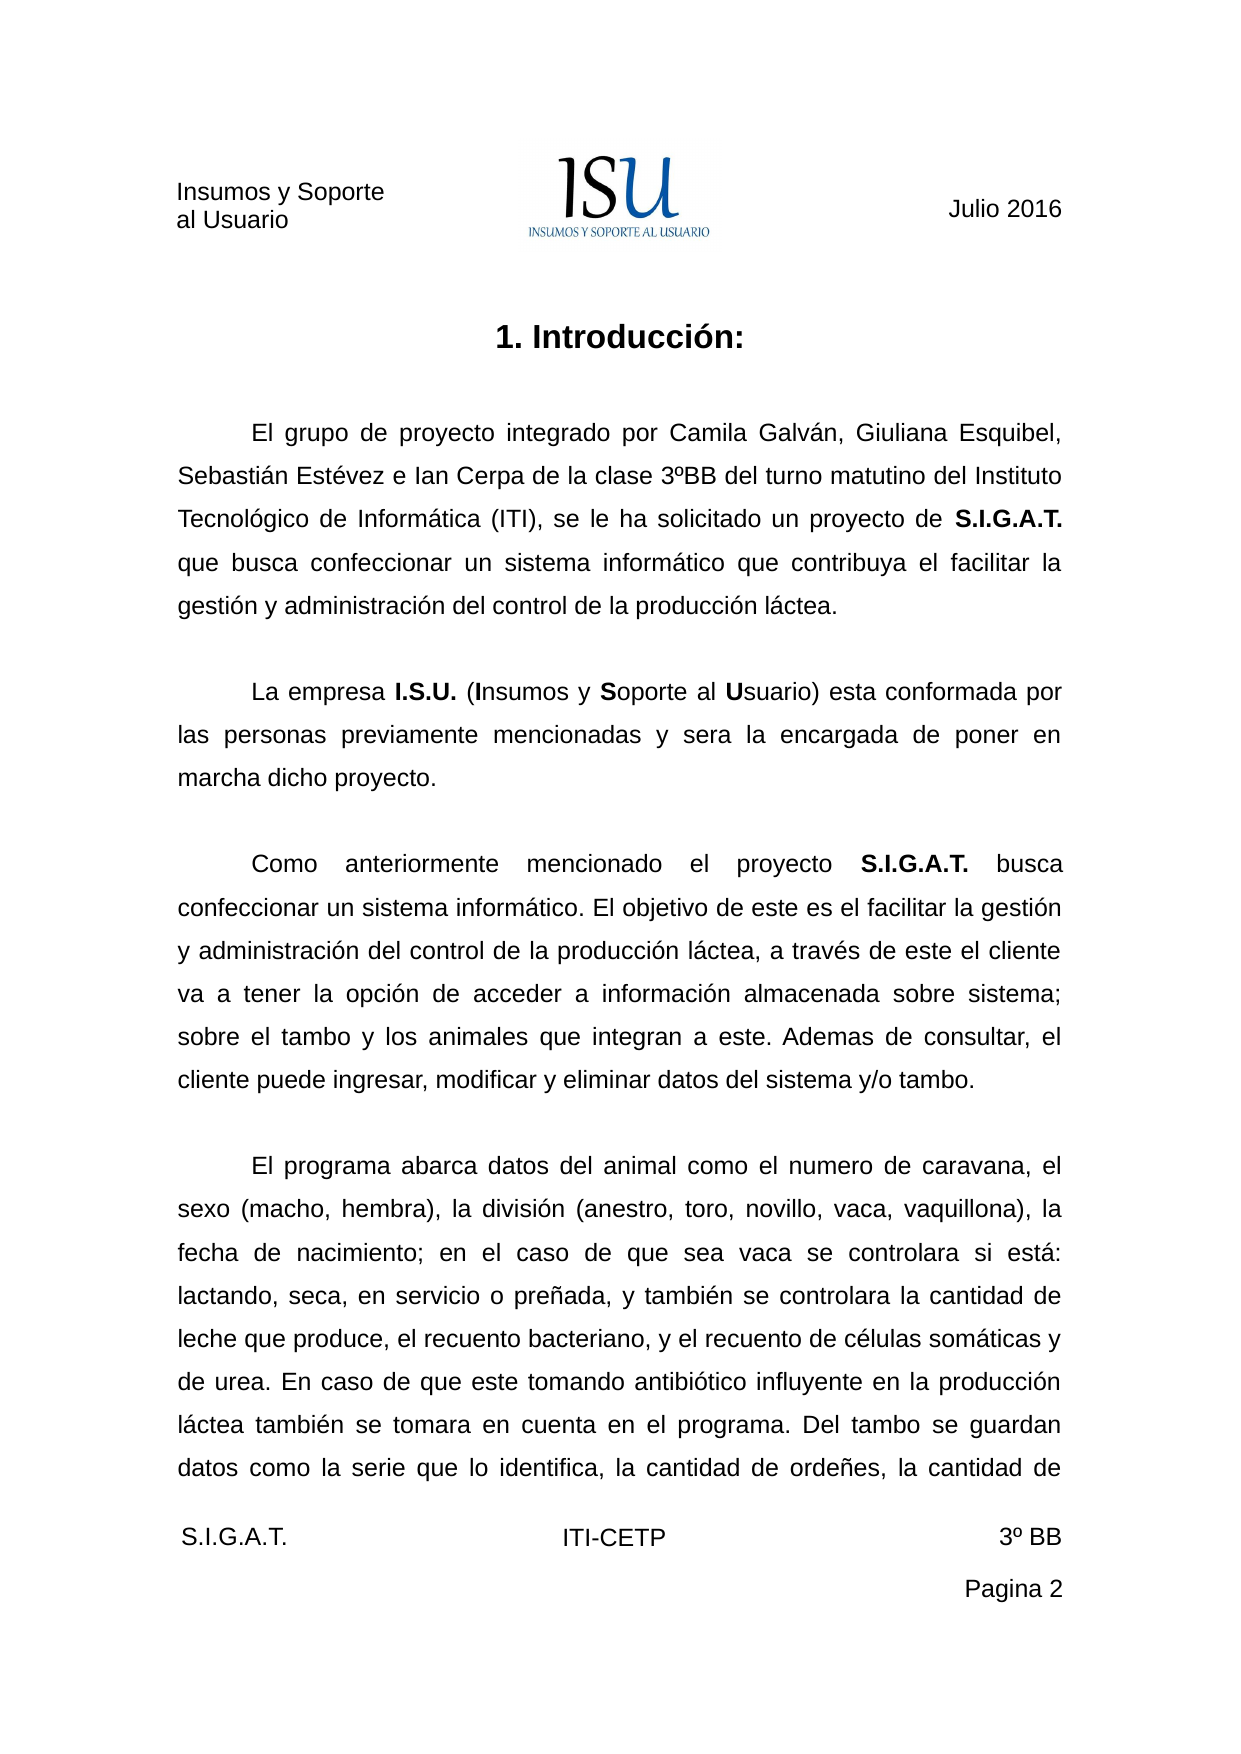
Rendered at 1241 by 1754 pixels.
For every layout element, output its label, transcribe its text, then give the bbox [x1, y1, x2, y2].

text Como anteriormente mencionado el proyecto S.I.G.A.T. busca confeccionar un sistema informático. El objetivo de este es el facilitar la gestión y administración del control de la producción láctea, a través de este el cliente va a tener la opción de acceder a información almacenada sobre sistema; sobre el tambo y los animales que integran a este. Ademas de consultar, el cliente puede ingresar, modificar y eliminar datos del sistema y/o tambo. [177, 849, 1063, 1094]
text El grupo de proyecto integrado por Camila Galván, Giuliana Esquibel, Sebastián Estévez e Ian Cerpa de la clase 3ºBB del turno matutino del Instituto Tecnológico de Informática (ITI), se le ha solicitado un proyecto de S.I.G.A.T. que busca confeccionar un sistema informático que contribuya el facilitar la gestión y administración del control de la producción láctea. [177, 418, 1063, 619]
text La empresa I.S.U. (Insumos y Soporte al Usuario) esta conformada por las personas previamente mencionadas y sera la encargada de poner en marcha dicho proyecto. [177, 677, 1063, 792]
text El programa abarca datos del animal como el numero de caravana, el sexo (macho, hembra), la división (anestro, toro, novillo, vaca, vaquillona), la fecha de nacimiento; en el caso de que sea vaca se controlara si está: lactando, seca, en servicio o preñada, y también se controlara la cantidad de leche que produce, el recuento bacteriano, y el recuento de células somáticas y de urea. En caso de que este tomando antibiótico influyente en la producción láctea también se tomara en cuenta en el programa. Del tambo se guardan datos como la serie que lo identifica, la cantidad de ordeñes, la cantidad de [177, 1151, 1063, 1482]
picture [517, 138, 723, 252]
text 1. Introducción: [177, 317, 1063, 356]
